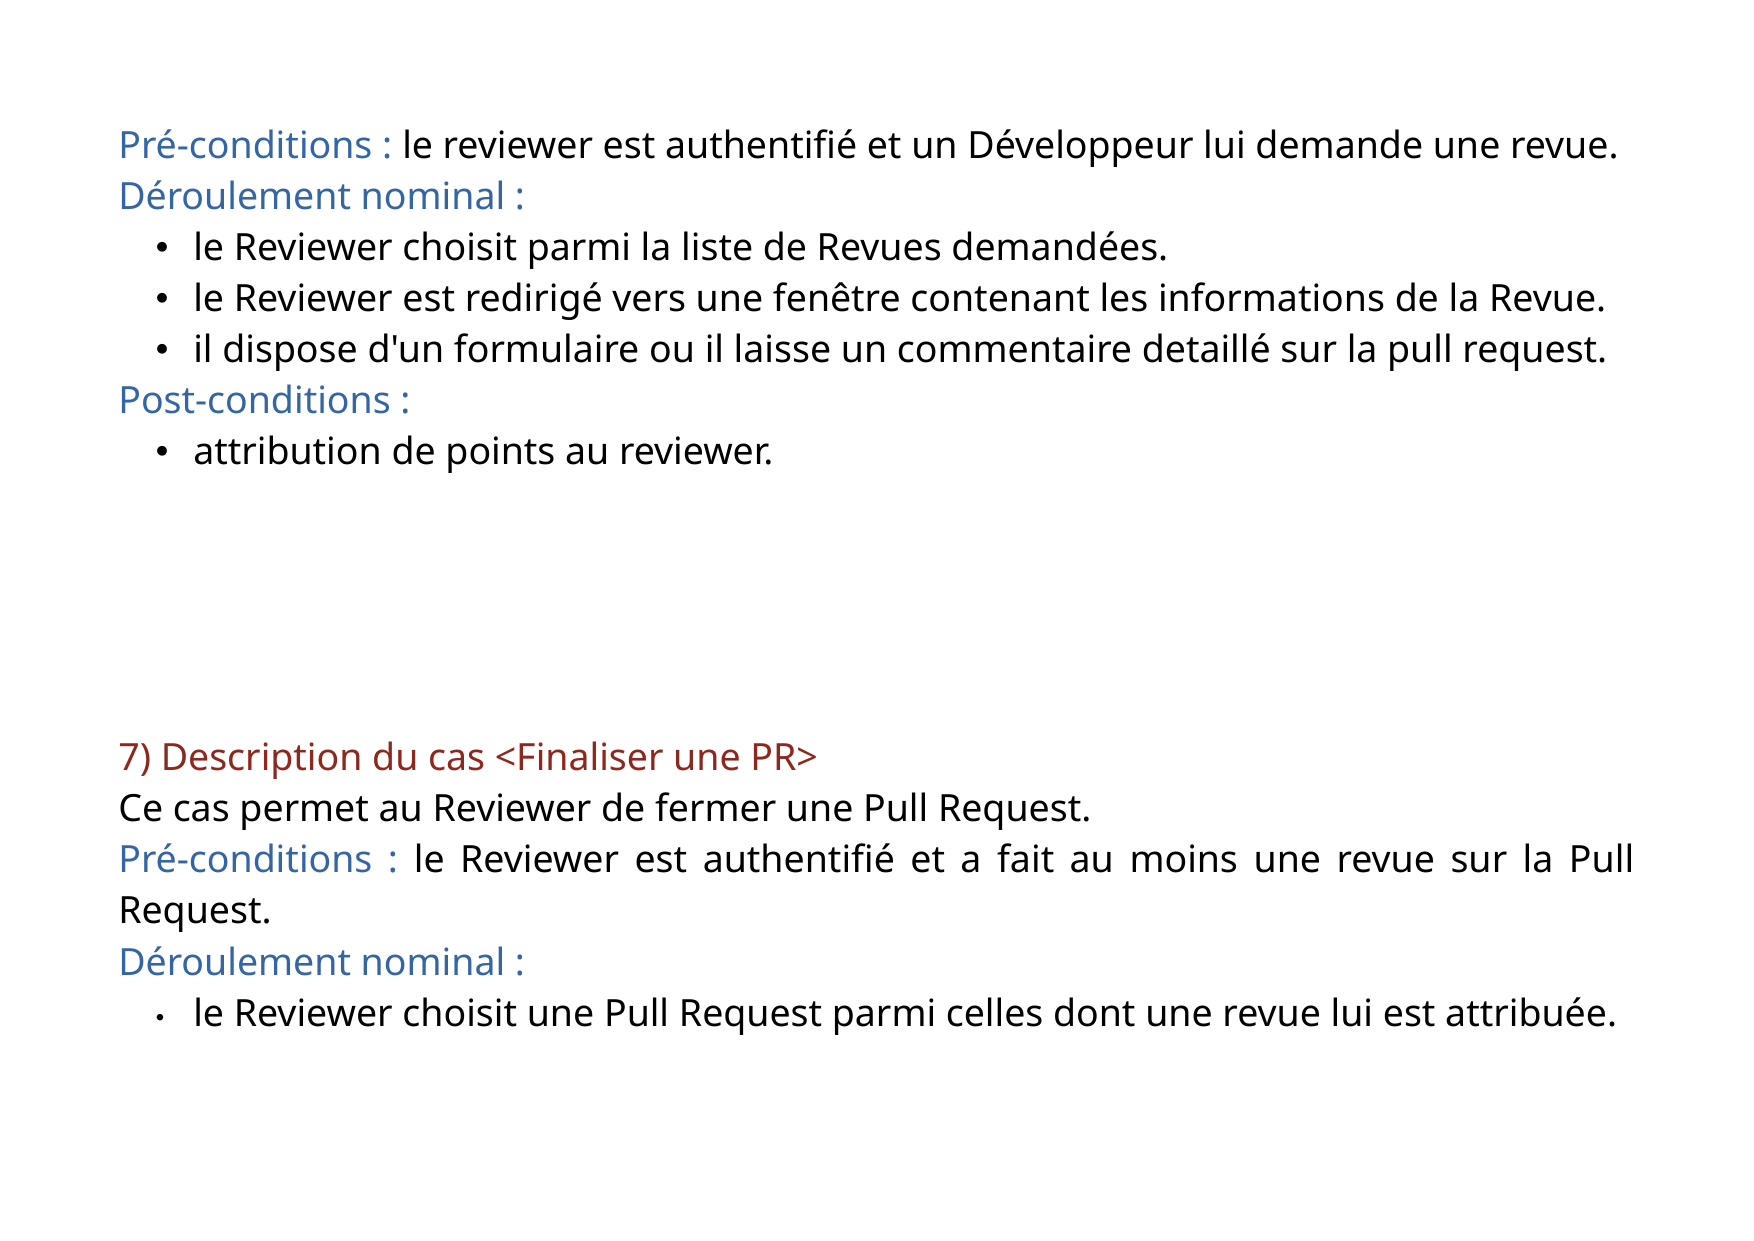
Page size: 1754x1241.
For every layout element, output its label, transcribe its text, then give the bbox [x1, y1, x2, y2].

text 7) Description du cas <Finaliser une PR> [118, 731, 1636, 782]
text Pré-conditions : le reviewer est authentifié et un Développeur lui demande une revue. [118, 118, 1636, 169]
list il dispose d'un formulaire ou il laisse un commentaire detaillé sur la pull request. [156, 322, 1636, 373]
text Déroulement nominal : [118, 169, 1636, 220]
list le Reviewer est redirigé vers une fenêtre contenant les informations de la Revue. [156, 271, 1636, 322]
text Post-conditions : [118, 373, 1636, 424]
list le Reviewer choisit parmi la liste de Revues demandées. [156, 220, 1636, 271]
list le Reviewer choisit une Pull Request parmi celles dont une revue lui est attribuée. [156, 986, 1636, 1037]
text Ce cas permet au Reviewer de fermer une Pull Request. [118, 782, 1636, 833]
text Déroulement nominal : [118, 935, 1636, 986]
text Pré-conditions : le Reviewer est authentifié et a fait au moins une revue sur la Pull Request. [118, 833, 1636, 935]
list attribution de points au reviewer. [156, 424, 1636, 475]
